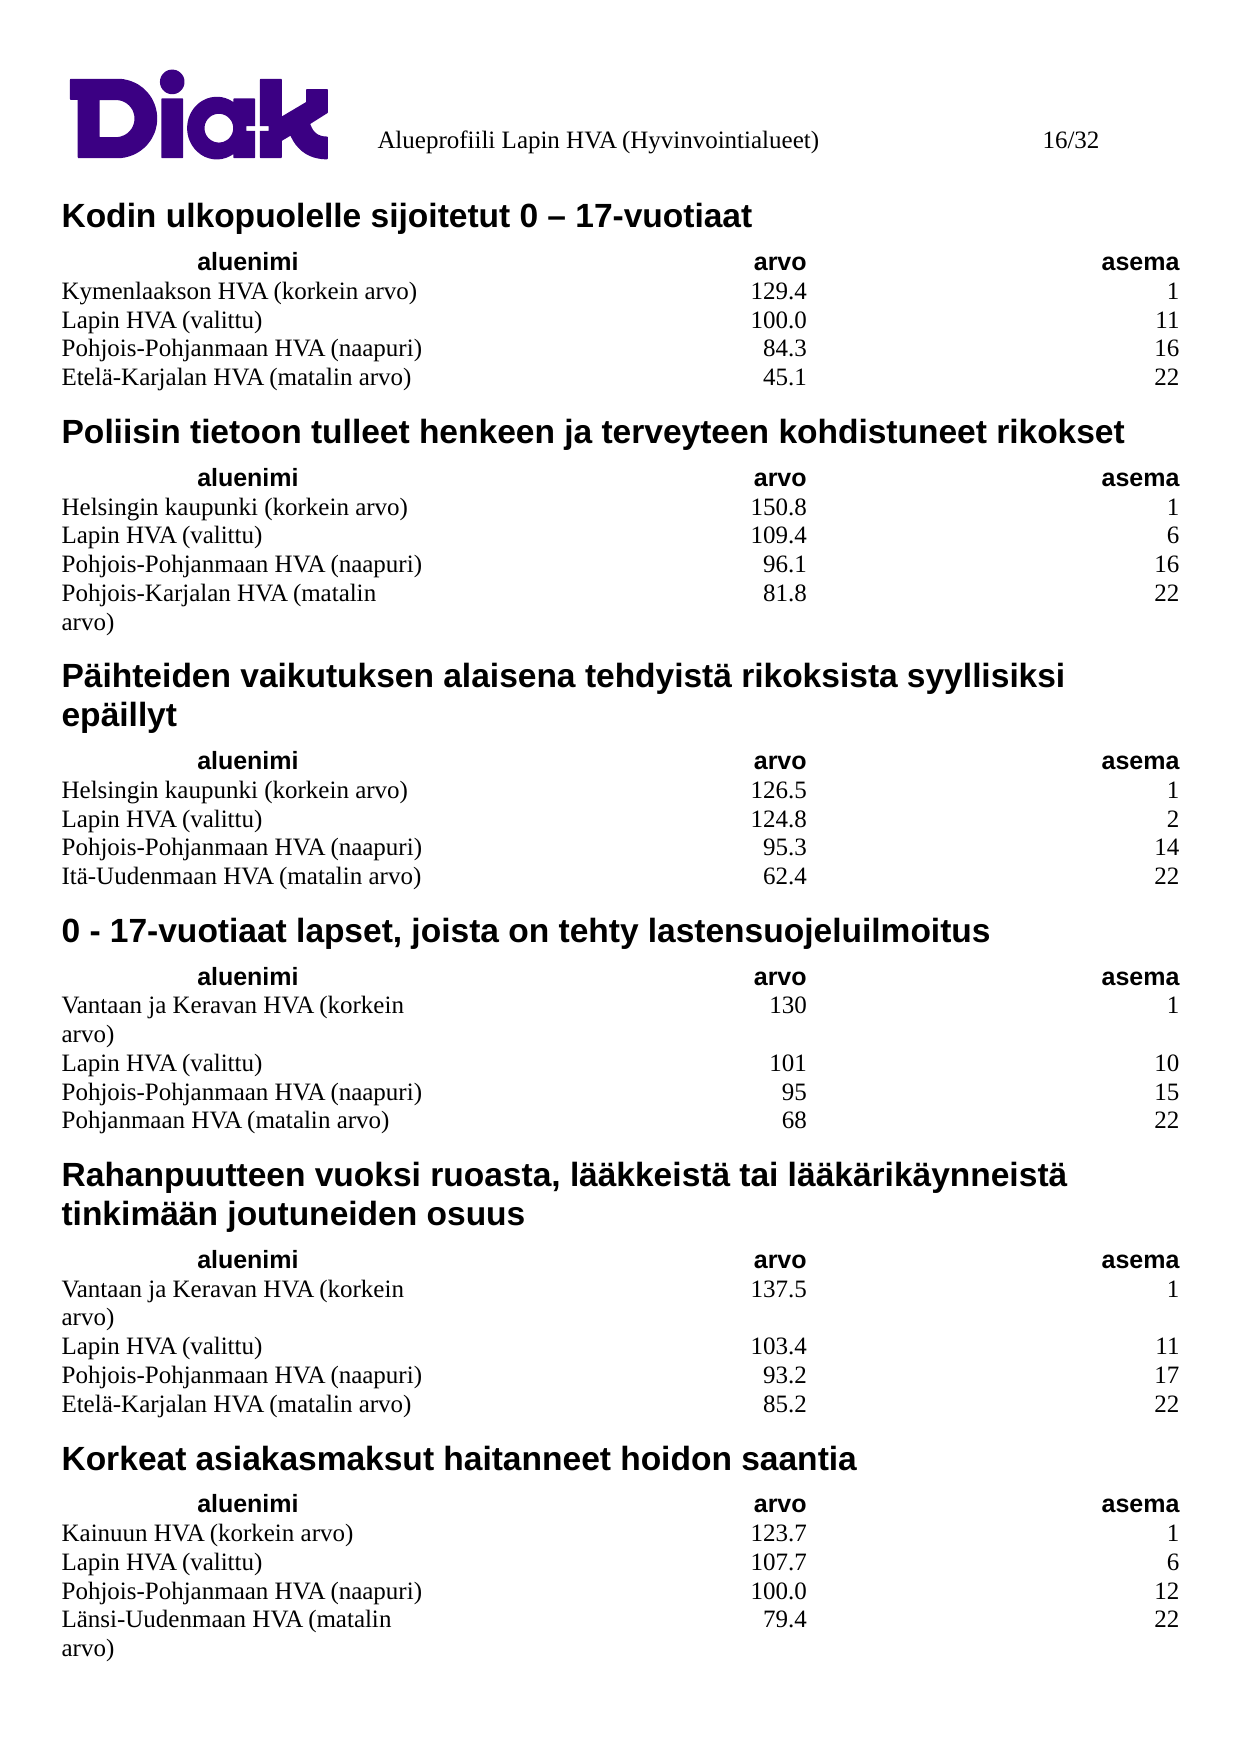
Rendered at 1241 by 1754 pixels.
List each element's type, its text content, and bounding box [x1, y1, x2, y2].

table_header aluenimi [61, 1490, 434, 1518]
table_cell 93.2 [434, 1360, 806, 1389]
table_cell 100.0 [434, 305, 806, 333]
table_header aluenimi [61, 746, 434, 775]
table_cell Lapin HVA (valittu) [61, 1547, 434, 1576]
table_cell Lapin HVA (valittu) [61, 305, 434, 333]
table_cell 14 [806, 833, 1179, 861]
table_header aluenimi [61, 463, 434, 492]
table_cell Etelä-Karjalan HVA (matalin arvo) [61, 362, 434, 391]
table_cell 96.1 [434, 549, 806, 578]
table_cell 1 [806, 991, 1179, 1048]
subtitle Päihteiden vaikutuksen alaisena tehdyistä rikoksista syyllisiksi epäillyt [61, 656, 1179, 734]
table_cell 16 [806, 334, 1179, 362]
subtitle Poliisin tietoon tulleet henkeen ja terveyteen kohdistuneet rikokset [61, 412, 1179, 451]
table_cell Pohjois-Pohjanmaan HVA (naapuri) [61, 1360, 434, 1389]
table_cell 6 [806, 1547, 1179, 1576]
table_header asema [806, 962, 1179, 991]
table_cell 124.8 [434, 804, 806, 832]
table_header aluenimi [61, 962, 434, 991]
table_cell 107.7 [434, 1547, 806, 1576]
table_cell Etelä-Karjalan HVA (matalin arvo) [61, 1389, 434, 1417]
subtitle Kodin ulkopuolelle sijoitetut 0 – 17-vuotiaat [61, 196, 1179, 235]
table_cell 1 [806, 492, 1179, 521]
table_cell Pohjois-Karjalan HVA (matalin arvo) [61, 578, 434, 636]
table_cell 81.8 [434, 578, 806, 636]
table_cell Itä-Uudenmaan HVA (matalin arvo) [61, 861, 434, 890]
table_cell 85.2 [434, 1389, 806, 1417]
table_cell 12 [806, 1576, 1179, 1604]
table_cell 130 [434, 991, 806, 1048]
table_cell 100.0 [434, 1576, 806, 1604]
subtitle Korkeat asiakasmaksut haitanneet hoidon saantia [61, 1438, 1179, 1477]
table_cell 22 [806, 362, 1179, 391]
table_cell 6 [806, 521, 1179, 549]
table_cell 1 [806, 1518, 1179, 1547]
table_cell 22 [806, 1106, 1179, 1134]
table_header aluenimi [61, 247, 434, 276]
table_cell 1 [806, 1274, 1179, 1331]
table_cell 150.8 [434, 492, 806, 521]
table_cell 129.4 [434, 276, 806, 305]
table_cell 95.3 [434, 833, 806, 861]
table_header asema [806, 463, 1179, 492]
table_cell Pohjois-Pohjanmaan HVA (naapuri) [61, 1576, 434, 1604]
table_cell 22 [806, 861, 1179, 890]
table_cell 101 [434, 1048, 806, 1077]
table_header asema [806, 1245, 1179, 1274]
table_cell 15 [806, 1077, 1179, 1106]
table_header asema [806, 746, 1179, 775]
table_header arvo [434, 962, 806, 991]
table_cell 45.1 [434, 362, 806, 391]
table_cell 17 [806, 1360, 1179, 1389]
table_cell 10 [806, 1048, 1179, 1077]
table_header asema [806, 247, 1179, 276]
table_cell 1 [806, 276, 1179, 305]
table_cell Pohjanmaan HVA (matalin arvo) [61, 1106, 434, 1134]
table_cell 22 [806, 1605, 1179, 1662]
table_cell 11 [806, 305, 1179, 333]
subtitle 0 - 17-vuotiaat lapset, joista on tehty lastensuojeluilmoitus [61, 911, 1179, 949]
table_cell 22 [806, 578, 1179, 636]
table_cell Lapin HVA (valittu) [61, 804, 434, 832]
table_cell 95 [434, 1077, 806, 1106]
table_cell Pohjois-Pohjanmaan HVA (naapuri) [61, 1077, 434, 1106]
table_header asema [806, 1490, 1179, 1518]
table_cell 11 [806, 1331, 1179, 1360]
table_cell Pohjois-Pohjanmaan HVA (naapuri) [61, 334, 434, 362]
table_cell Vantaan ja Keravan HVA (korkein arvo) [61, 1274, 434, 1331]
table_cell 109.4 [434, 521, 806, 549]
table_cell Vantaan ja Keravan HVA (korkein arvo) [61, 991, 434, 1048]
table_cell Helsingin kaupunki (korkein arvo) [61, 775, 434, 804]
table_cell 2 [806, 804, 1179, 832]
table_cell 62.4 [434, 861, 806, 890]
table_cell 137.5 [434, 1274, 806, 1331]
table_header arvo [434, 247, 806, 276]
table_cell 79.4 [434, 1605, 806, 1662]
table_header arvo [434, 1490, 806, 1518]
table_header aluenimi [61, 1245, 434, 1274]
table_cell Helsingin kaupunki (korkein arvo) [61, 492, 434, 521]
table_cell Kymenlaakson HVA (korkein arvo) [61, 276, 434, 305]
table_cell 1 [806, 775, 1179, 804]
table_cell Lapin HVA (valittu) [61, 1331, 434, 1360]
table_cell 126.5 [434, 775, 806, 804]
table_cell Kainuun HVA (korkein arvo) [61, 1518, 434, 1547]
table_cell 123.7 [434, 1518, 806, 1547]
table_header arvo [434, 463, 806, 492]
table_cell Länsi-Uudenmaan HVA (matalin arvo) [61, 1605, 434, 1662]
subtitle Rahanpuutteen vuoksi ruoasta, lääkkeistä tai lääkärikäynneistä tinkimään joutuneiden osuus [61, 1155, 1179, 1232]
table_cell 103.4 [434, 1331, 806, 1360]
table_cell Lapin HVA (valittu) [61, 521, 434, 549]
table_cell 84.3 [434, 334, 806, 362]
table_header arvo [434, 746, 806, 775]
table_cell 68 [434, 1106, 806, 1134]
table_cell 22 [806, 1389, 1179, 1417]
table_cell Pohjois-Pohjanmaan HVA (naapuri) [61, 549, 434, 578]
table_cell 16 [806, 549, 1179, 578]
table_cell Lapin HVA (valittu) [61, 1048, 434, 1077]
table_cell Pohjois-Pohjanmaan HVA (naapuri) [61, 833, 434, 861]
table_header arvo [434, 1245, 806, 1274]
